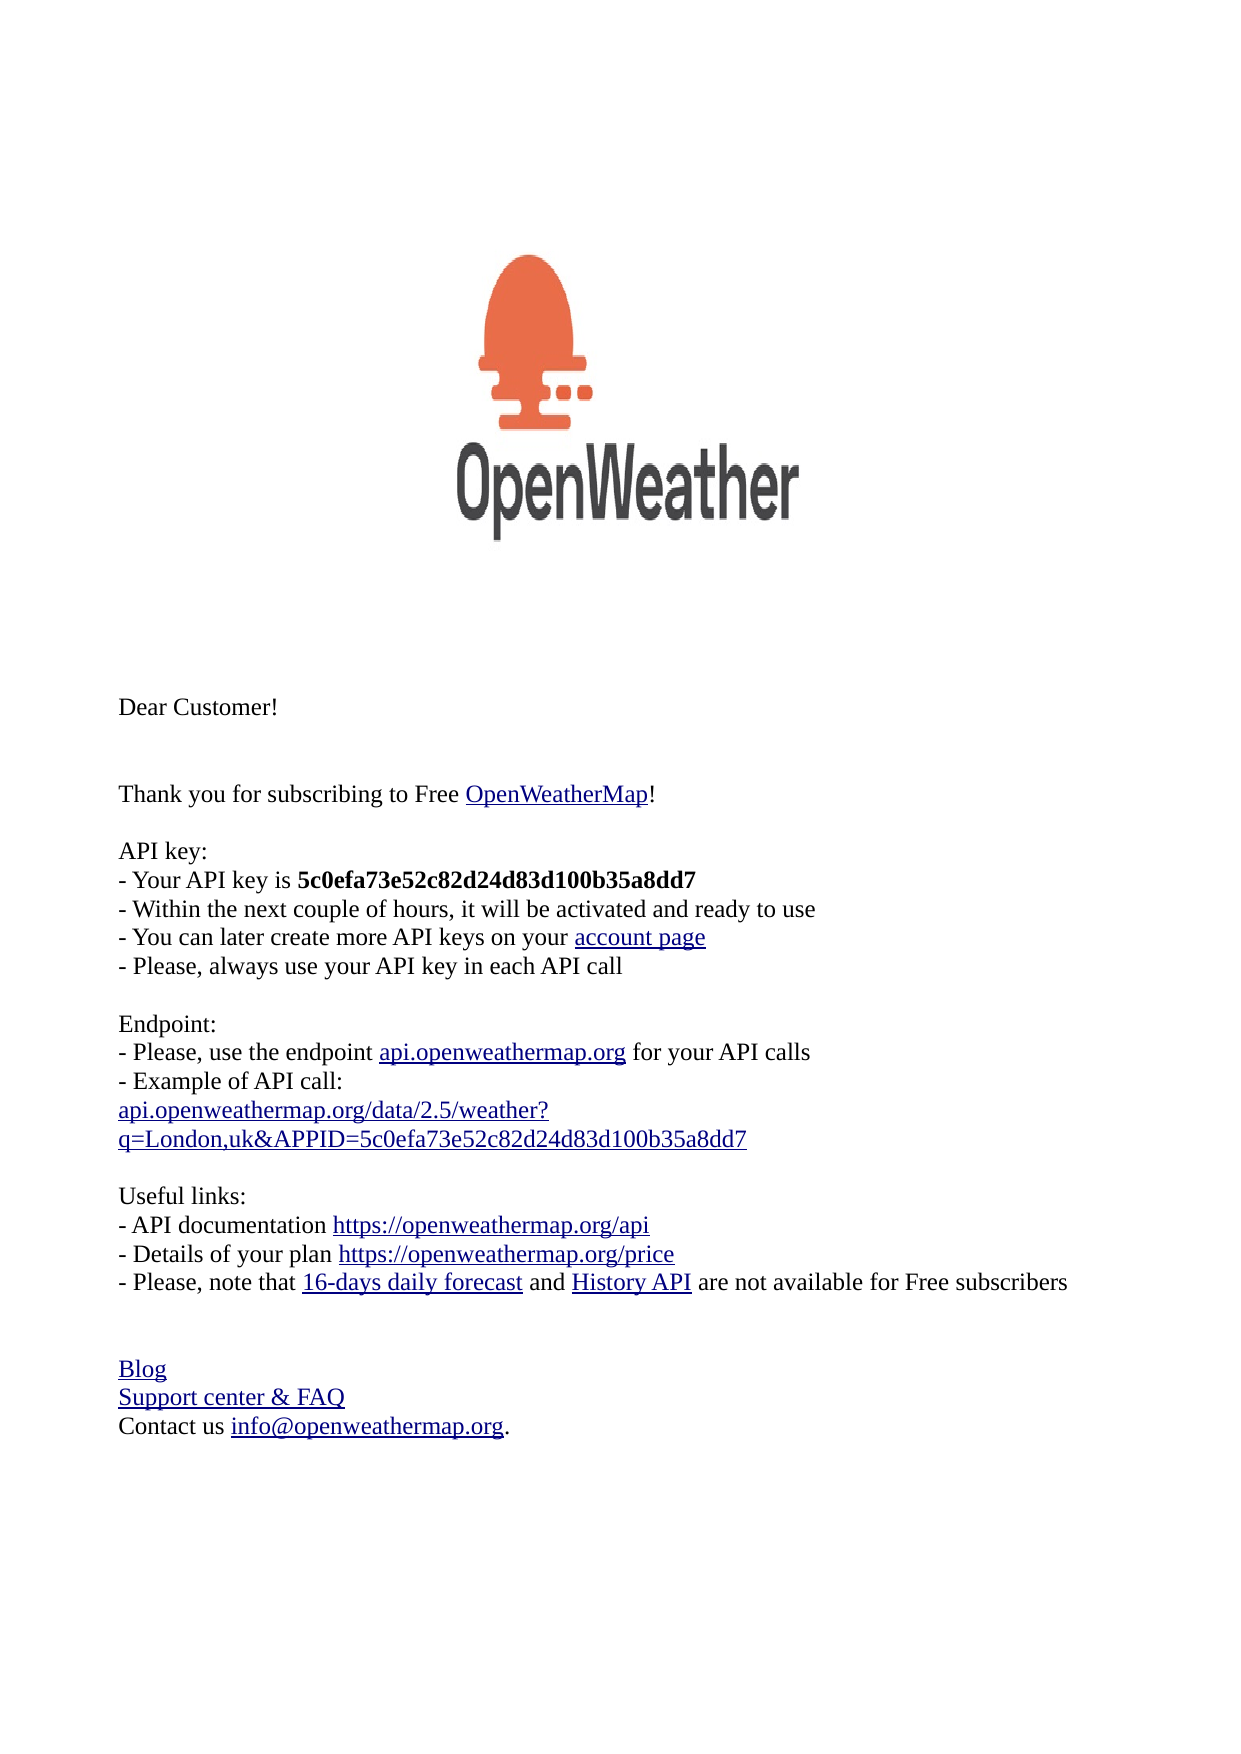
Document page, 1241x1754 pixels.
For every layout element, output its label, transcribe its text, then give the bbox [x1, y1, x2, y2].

table_header Dear Customer! Thank you for subscribing to Free OpenWeatherMap! API key: - Your API key is 5c0efa73e52c82d24d83d100b35a8dd7 - Within the next couple of hours, it will be activated and ready to use - You can later create more API keys on your account page - Please, always use your API key in each API call Endpoint: - Please, use the endpoint api.openweathermap.org for your API calls - Example of API call: api.openweathermap.org/data/2.5/weather?q=London,uk&APPID=5c0efa73e52c82d24d83d100b35a8dd7 Useful links: - API documentation https://openweathermap.org/api - Details of your plan https://openweathermap.org/price - Please, note that 16-days daily forecast and History API are not available for Free subscribers Blog Support center & FAQ Contact us info@openweathermap.org. [118, 693, 1122, 1440]
table_header [118, 147, 1122, 152]
picture [176, 151, 1058, 683]
table_header [118, 152, 176, 683]
table_header [118, 1450, 1122, 1454]
table_cell [118, 1445, 1122, 1450]
table_header [118, 688, 1122, 693]
table_cell [118, 1455, 1122, 1459]
table_header [118, 1440, 1122, 1445]
table_header [118, 683, 1122, 688]
table_header [1058, 152, 1122, 683]
